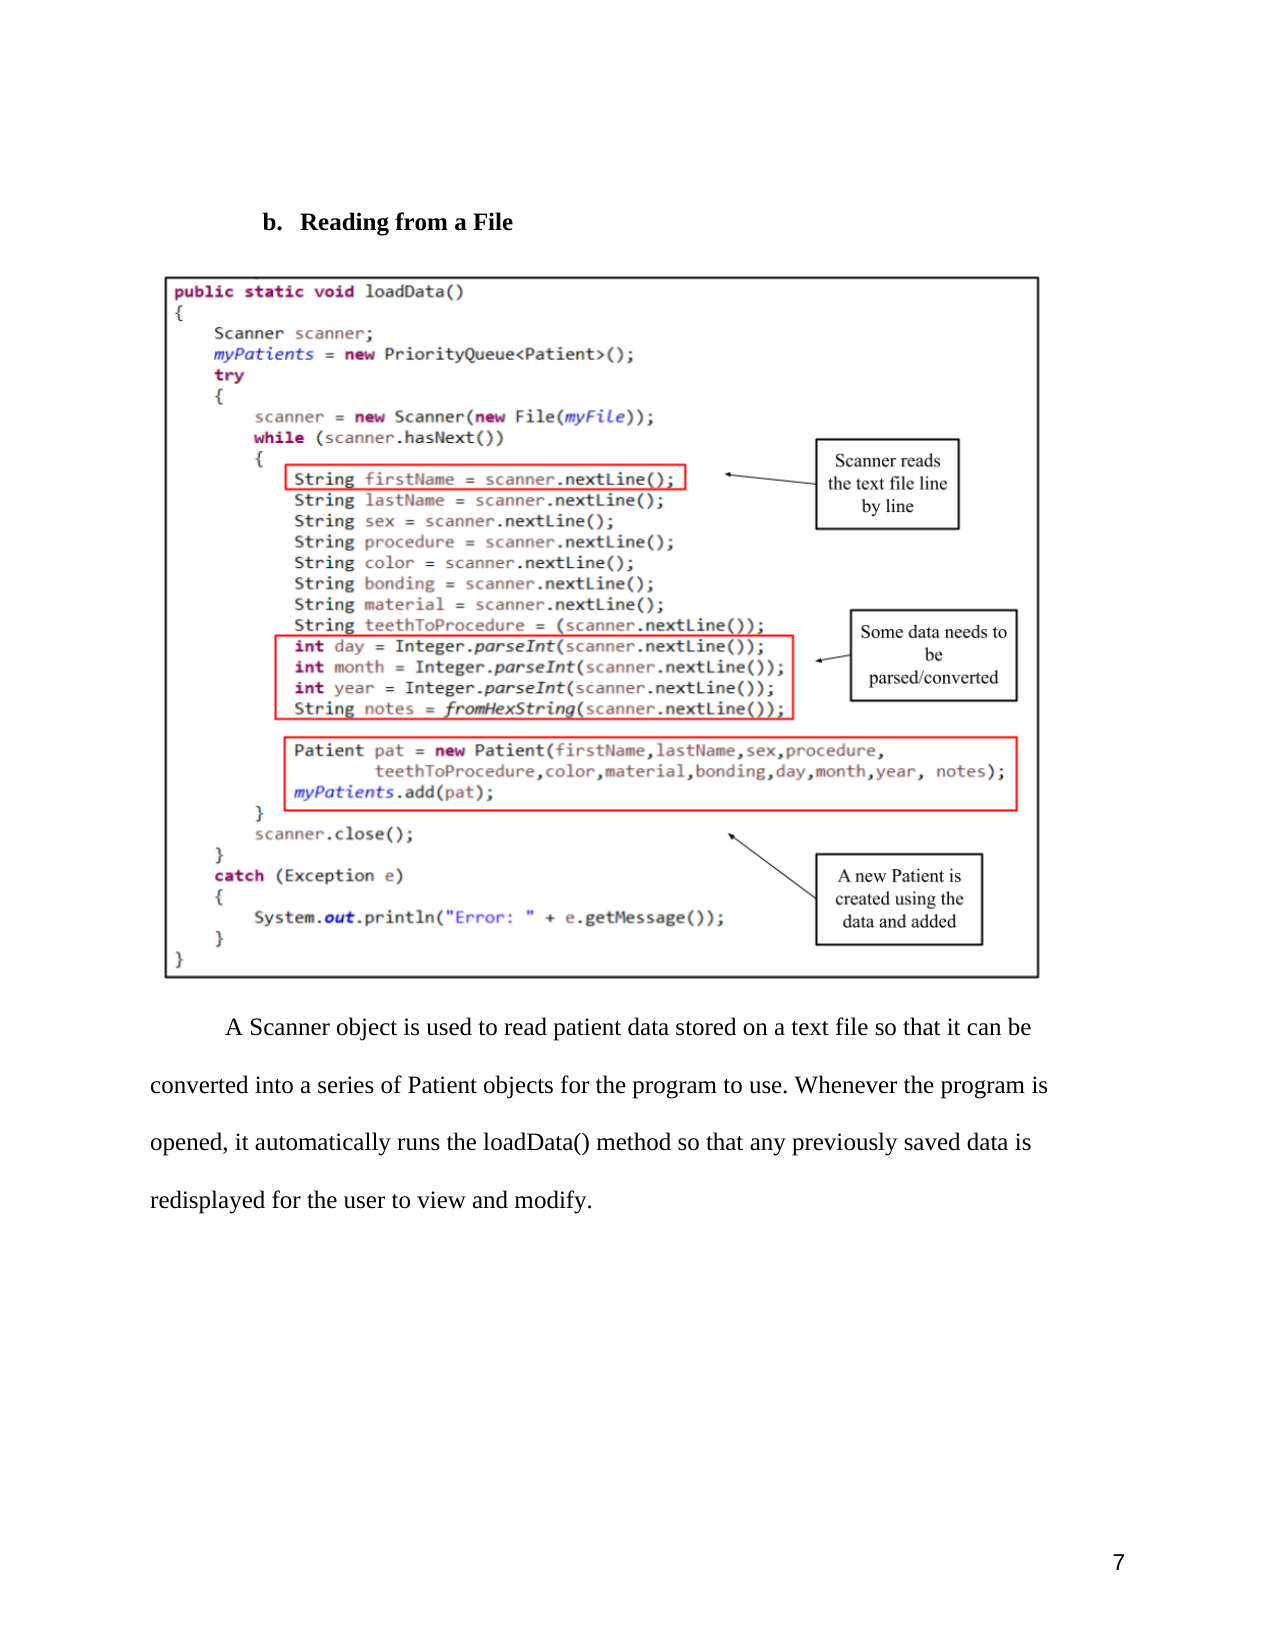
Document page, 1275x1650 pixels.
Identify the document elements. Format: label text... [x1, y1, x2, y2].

text A Scanner object is used to read patient data stored on a text file so that it can be converted into a series of Patient objects for the program to use. Whenever the program is opened, it automatically runs the loadData() method so that any previously saved data is redisplayed for the user to view and modify. [150, 1012, 1125, 1214]
picture [150, 262, 1125, 994]
list Reading from a File [262, 207, 1125, 236]
